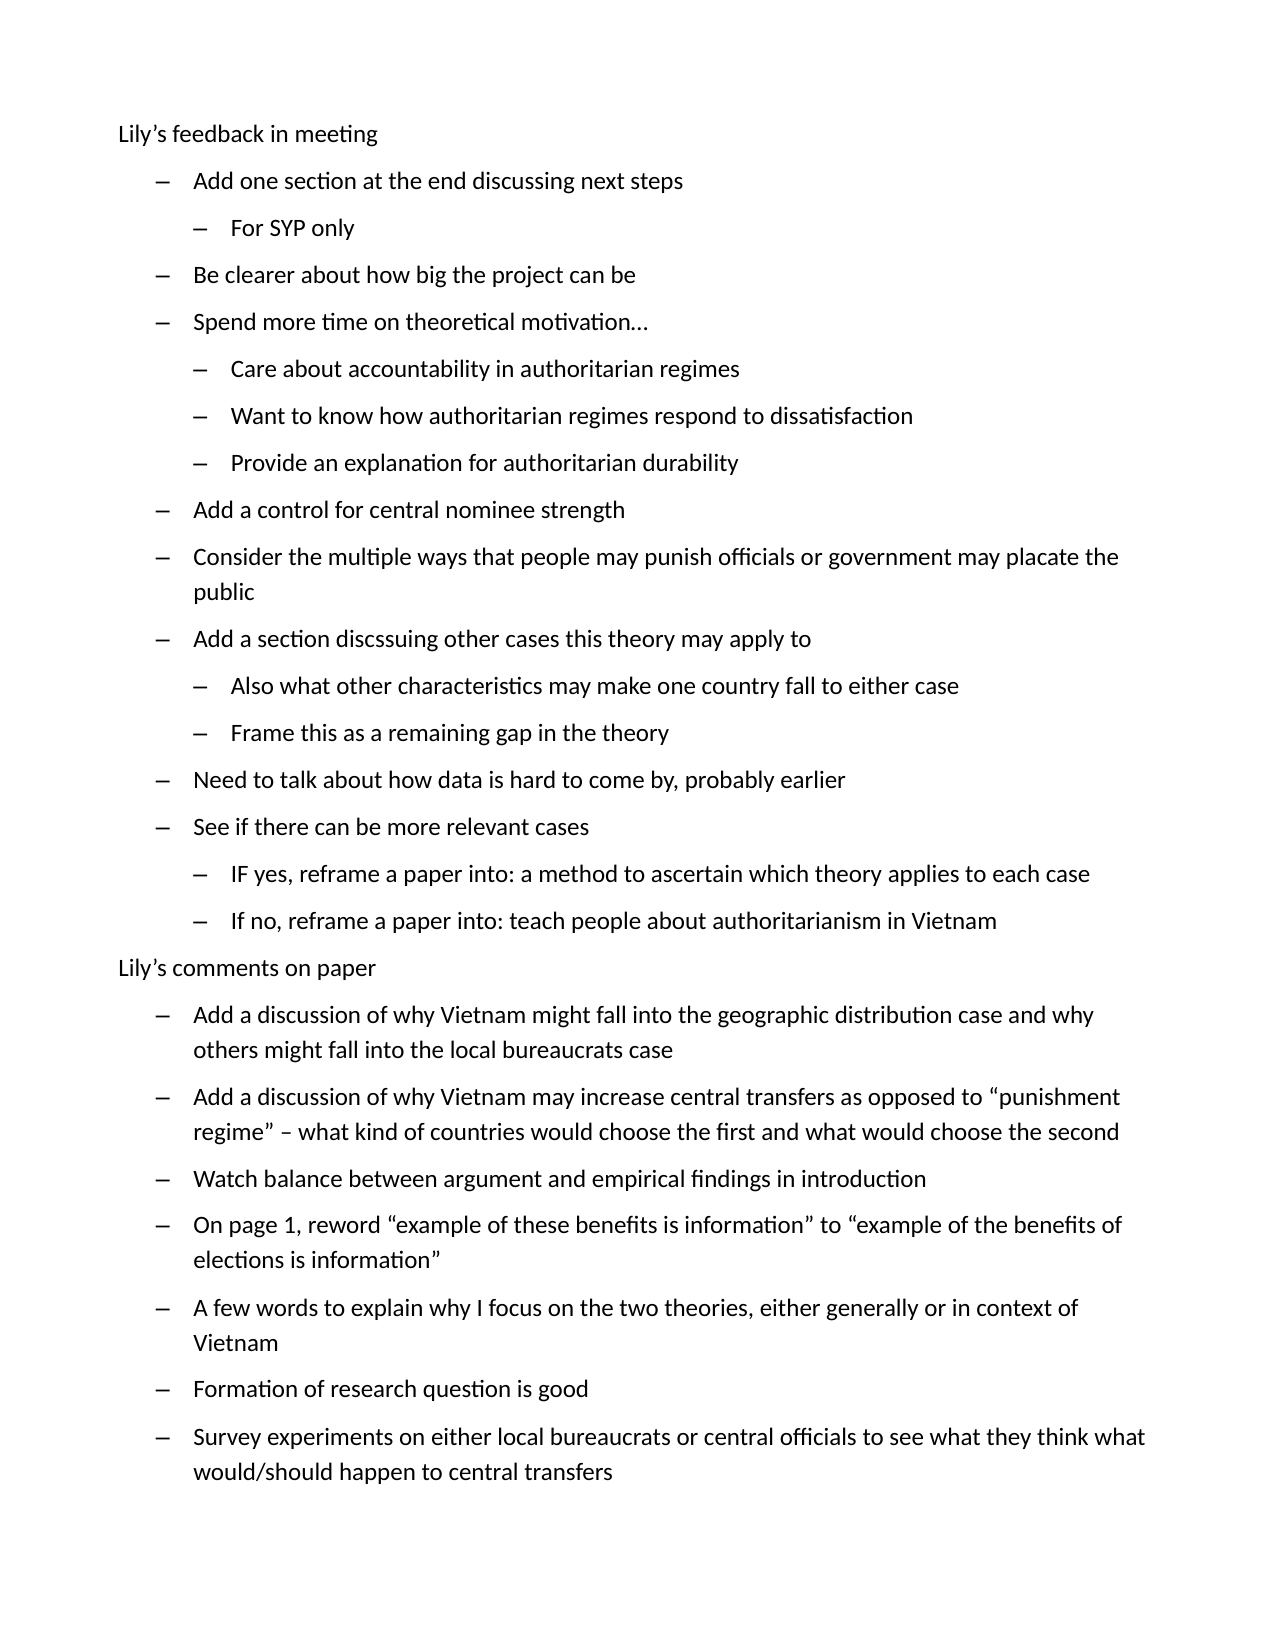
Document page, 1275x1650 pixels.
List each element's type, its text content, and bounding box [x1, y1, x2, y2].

list Need to talk about how data is hard to come by, probably earlier [156, 764, 1157, 794]
list On page 1, reword “example of these benefits is information” to “example of the benefits of elections is information” [156, 1210, 1157, 1275]
list Care about accountability in authoritarian regimes [193, 353, 1157, 383]
list Spend more time on theoretical motivation… [156, 306, 1157, 337]
list Also what other characteristics may make one country fall to either case [193, 670, 1157, 700]
list IF yes, reframe a paper into: a method to ascertain which theory applies to each case [193, 858, 1157, 888]
list Survey experiments on either local bureaucrats or central officials to see what they think what would/should happen to central transfers [156, 1421, 1157, 1486]
list See if there can be more relevant cases [156, 811, 1157, 841]
list For SYP only [193, 212, 1157, 243]
list Watch balance between argument and empirical findings in introduction [156, 1163, 1157, 1193]
list A few words to explain why I focus on the two theories, either generally or in context of Vietnam [156, 1292, 1157, 1357]
list If no, reframe a paper into: teach people about authoritarianism in Vietnam [193, 905, 1157, 935]
list Add a section discssuing other cases this theory may apply to [156, 623, 1157, 653]
text Lily’s comments on paper [118, 952, 1157, 982]
list Frame this as a remaining gap in the theory [193, 717, 1157, 747]
list Add one section at the end discussing next steps [156, 165, 1157, 196]
list Provide an explanation for authoritarian durability [193, 447, 1157, 477]
list Be clearer about how big the project can be [156, 259, 1157, 289]
list Formation of research question is good [156, 1374, 1157, 1404]
list Add a control for central nominee strength [156, 494, 1157, 524]
list Add a discussion of why Vietnam may increase central transfers as opposed to “punishment regime” – what kind of countries would choose the first and what would choose the second [156, 1081, 1157, 1146]
list Add a discussion of why Vietnam might fall into the geographic distribution case and why others might fall into the local bureaucrats case [156, 999, 1157, 1064]
list Want to know how authoritarian regimes respond to dissatisfaction [193, 400, 1157, 431]
text Lily’s feedback in meeting [118, 118, 1157, 149]
list Consider the multiple ways that people may punish officials or government may placate the public [156, 541, 1157, 606]
